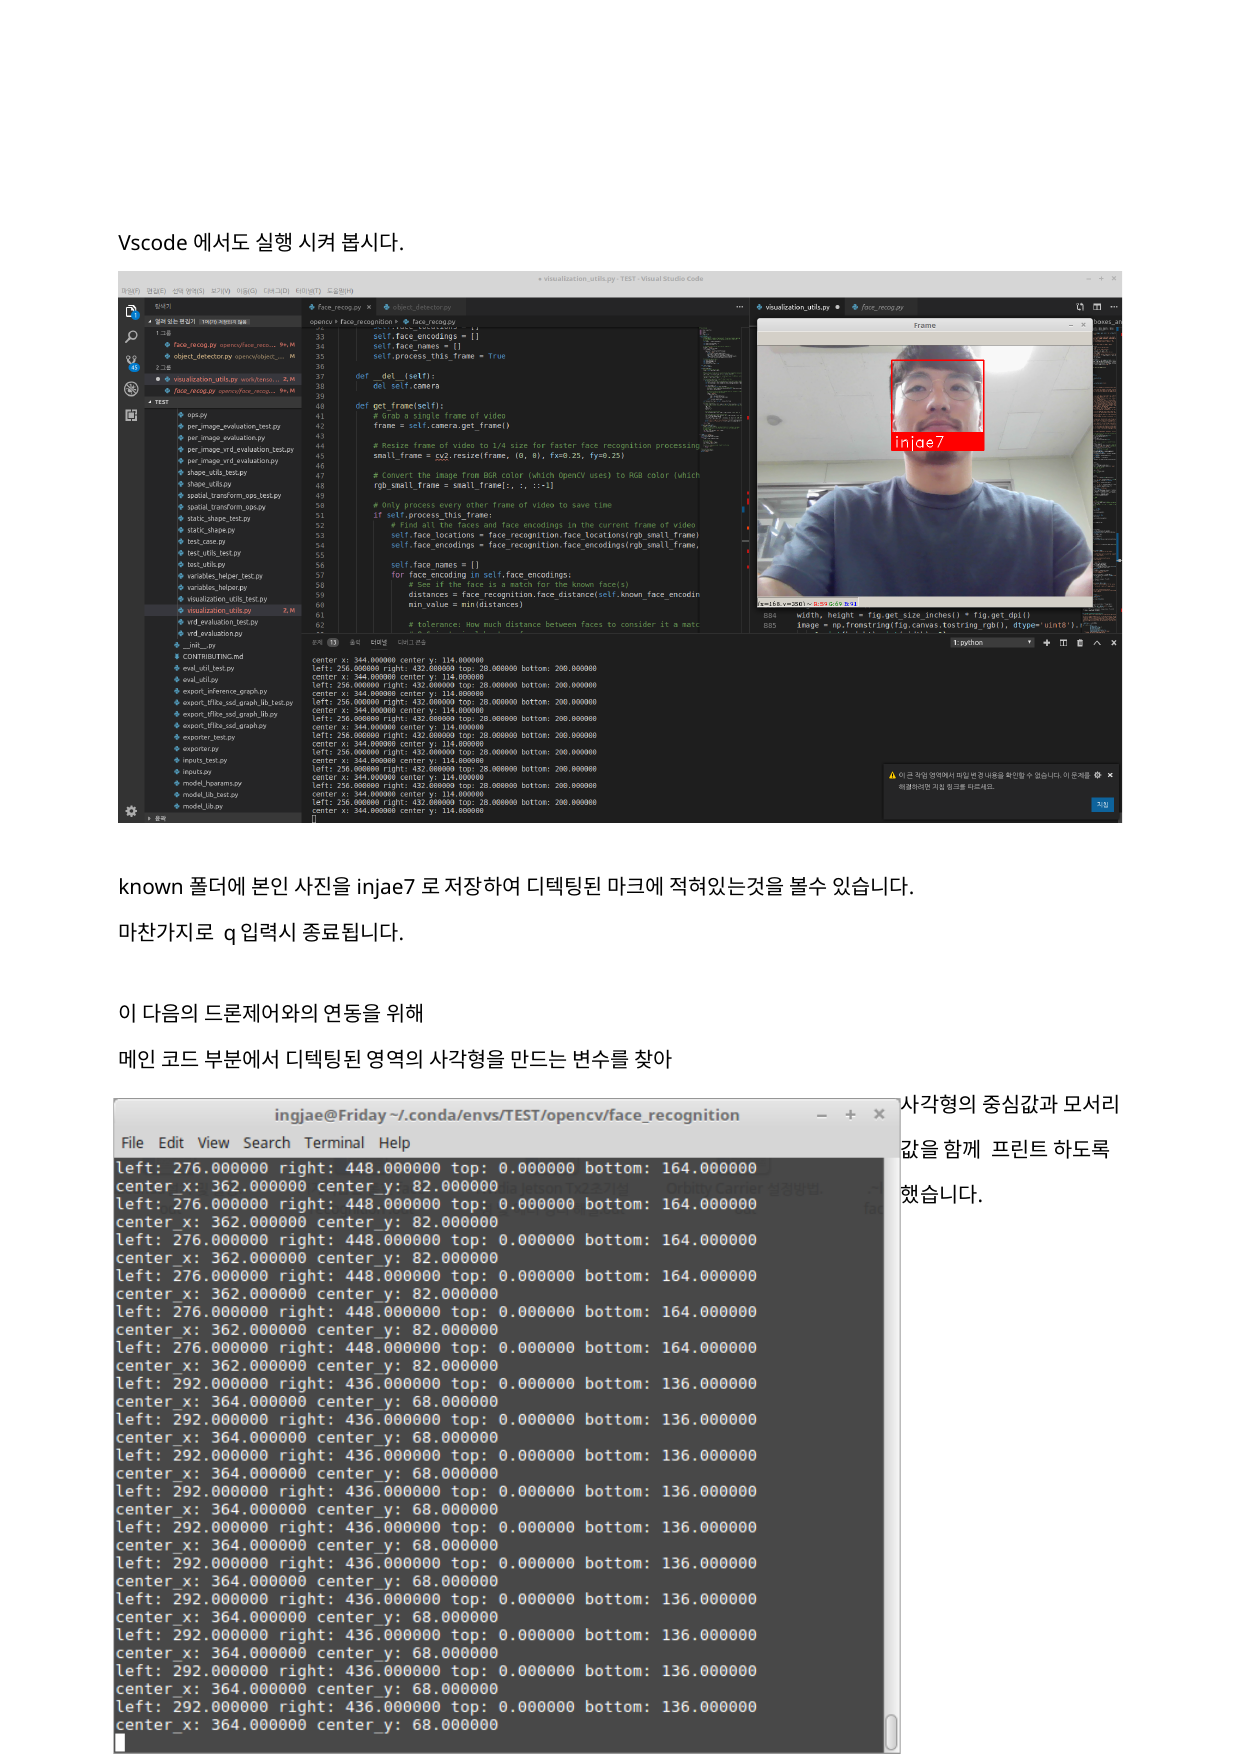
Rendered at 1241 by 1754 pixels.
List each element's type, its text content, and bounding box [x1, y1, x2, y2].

text 사각형의 중심값과 모서리 값을 함께 프린트 하도록 했습니다. [118, 1088, 1122, 1209]
text Vscode 에서도 실행 시켜 봅시다. [118, 226, 1122, 257]
picture [113, 1098, 901, 1754]
text 이 다음의 드론제어와의 연동을 위해 [118, 997, 1122, 1028]
text 마찬가지로 q입력시 종료됩니다. [118, 916, 1122, 946]
text known 폴더에 본인 사진을 injae7 로 저장하여 디텍팅된 마크에 적혀있는것을 볼수 있습니다. [118, 871, 1122, 901]
text 메인 코드 부분에서 디텍팅된 영역의 사각형을 만드는 변수를 찾아 [118, 1043, 1122, 1073]
